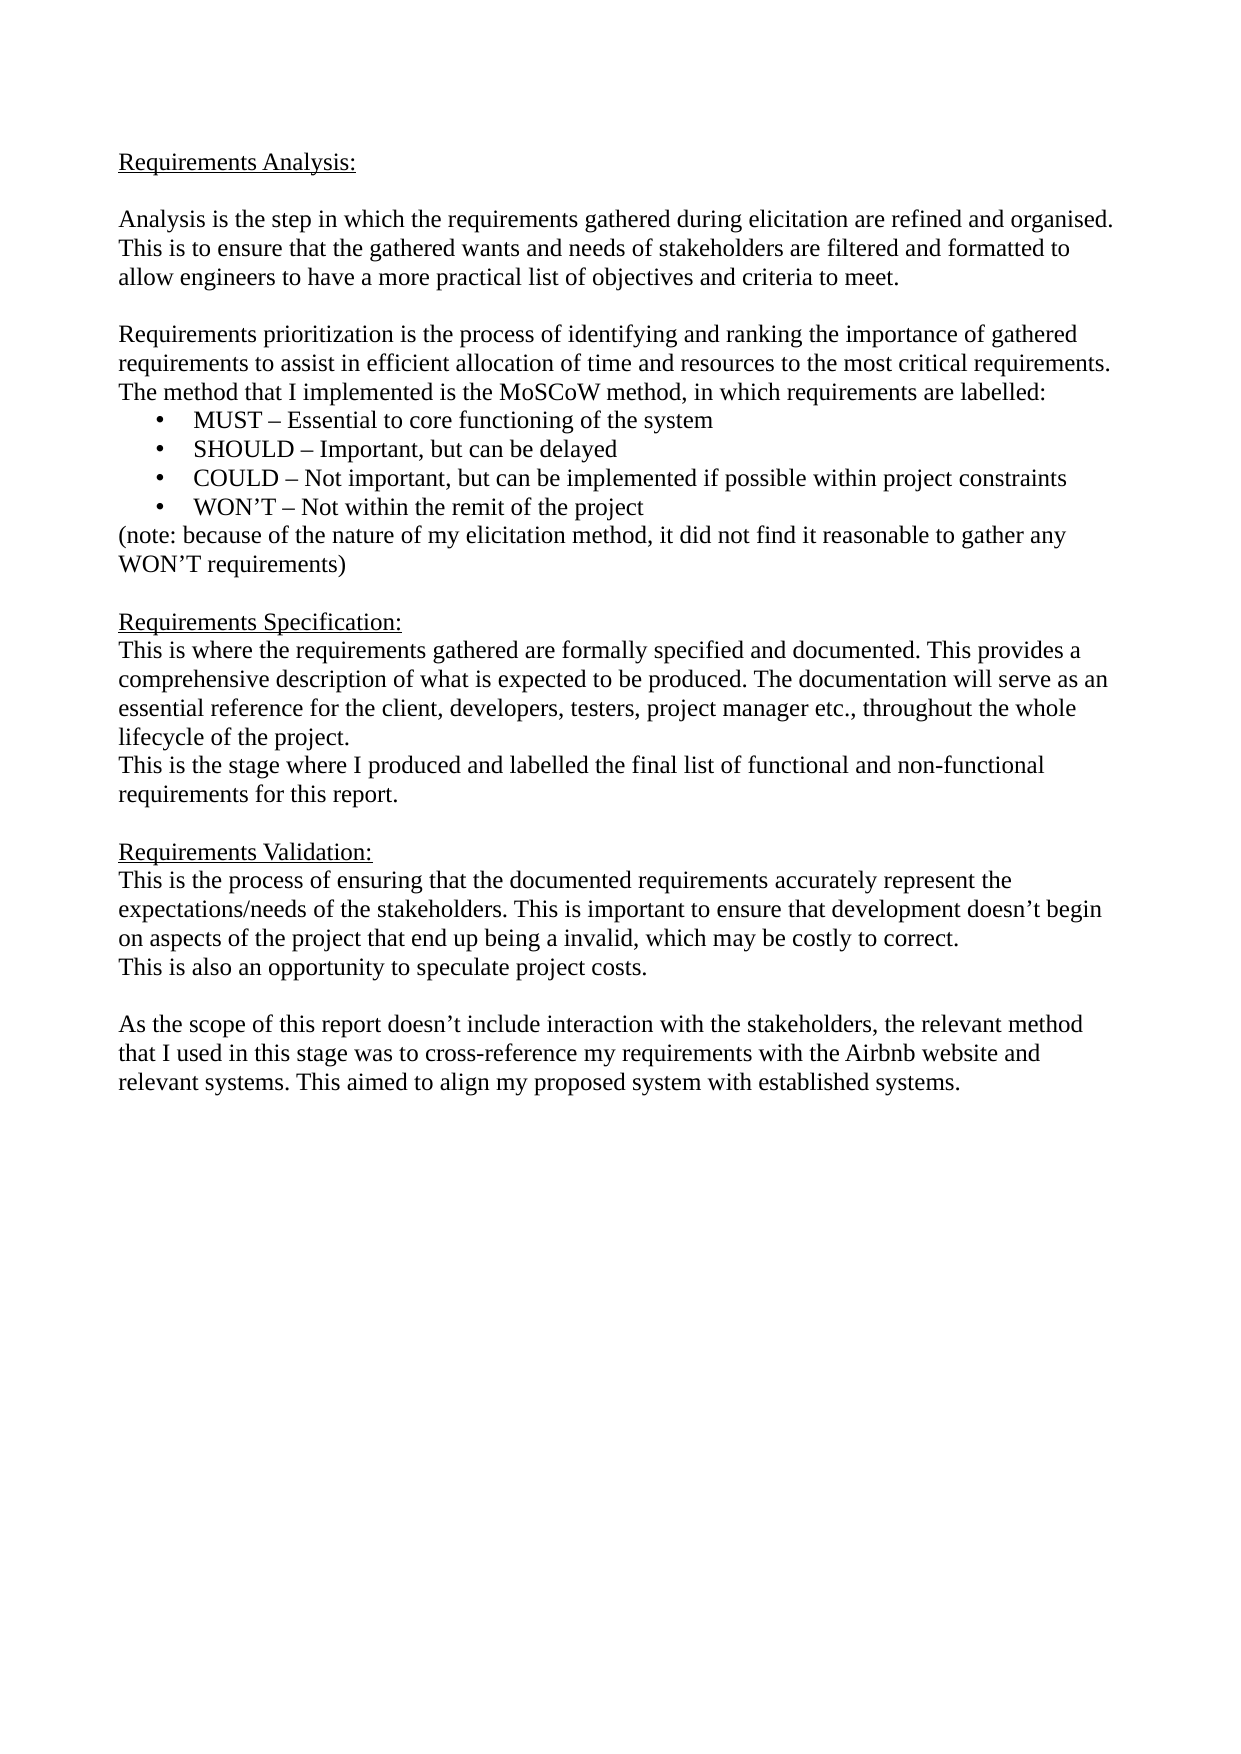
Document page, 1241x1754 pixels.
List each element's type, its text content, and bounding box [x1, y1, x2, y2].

list WON’T – Not within the remit of the project [156, 492, 1122, 521]
text This is also an opportunity to speculate project costs. [118, 952, 1122, 981]
text Analysis is the step in which the requirements gathered during elicitation are refined and organised. This is to ensure that the gathered wants and needs of stakeholders are filtered and formatted to allow engineers to have a more practical list of objectives and criteria to meet. [118, 204, 1122, 291]
text Requirements prioritization is the process of identifying and ranking the importance of gathered requirements to assist in efficient allocation of time and resources to the most critical requirements. [118, 319, 1122, 377]
list COULD – Not important, but can be implemented if possible within project constraints [156, 463, 1122, 492]
text The method that I implemented is the MoSCoW method, in which requirements are labelled: [118, 377, 1122, 406]
text Requirements Validation: [118, 837, 1122, 866]
text As the scope of this report doesn’t include interaction with the stakeholders, the relevant method that I used in this stage was to cross-reference my requirements with the Airbnb website and relevant systems. This aimed to align my proposed system with established systems. [118, 1009, 1122, 1096]
text Requirements Analysis: [118, 147, 1122, 176]
text (note: because of the nature of my elicitation method, it did not find it reasonable to gather any WON’T requirements) [118, 521, 1122, 578]
text This is where the requirements gathered are formally specified and documented. This provides a comprehensive description of what is expected to be produced. The documentation will serve as an essential reference for the client, developers, testers, project manager etc., throughout the whole lifecycle of the project. [118, 636, 1122, 751]
text This is the stage where I produced and labelled the final list of functional and non-functional requirements for this report. [118, 751, 1122, 808]
list MUST – Essential to core functioning of the system [156, 406, 1122, 434]
text This is the process of ensuring that the documented requirements accurately represent the expectations/needs of the stakeholders. This is important to ensure that development doesn’t begin on aspects of the project that end up being a invalid, which may be costly to correct. [118, 866, 1122, 952]
text Requirements Specification: [118, 607, 1122, 636]
list SHOULD – Important, but can be delayed [156, 434, 1122, 463]
